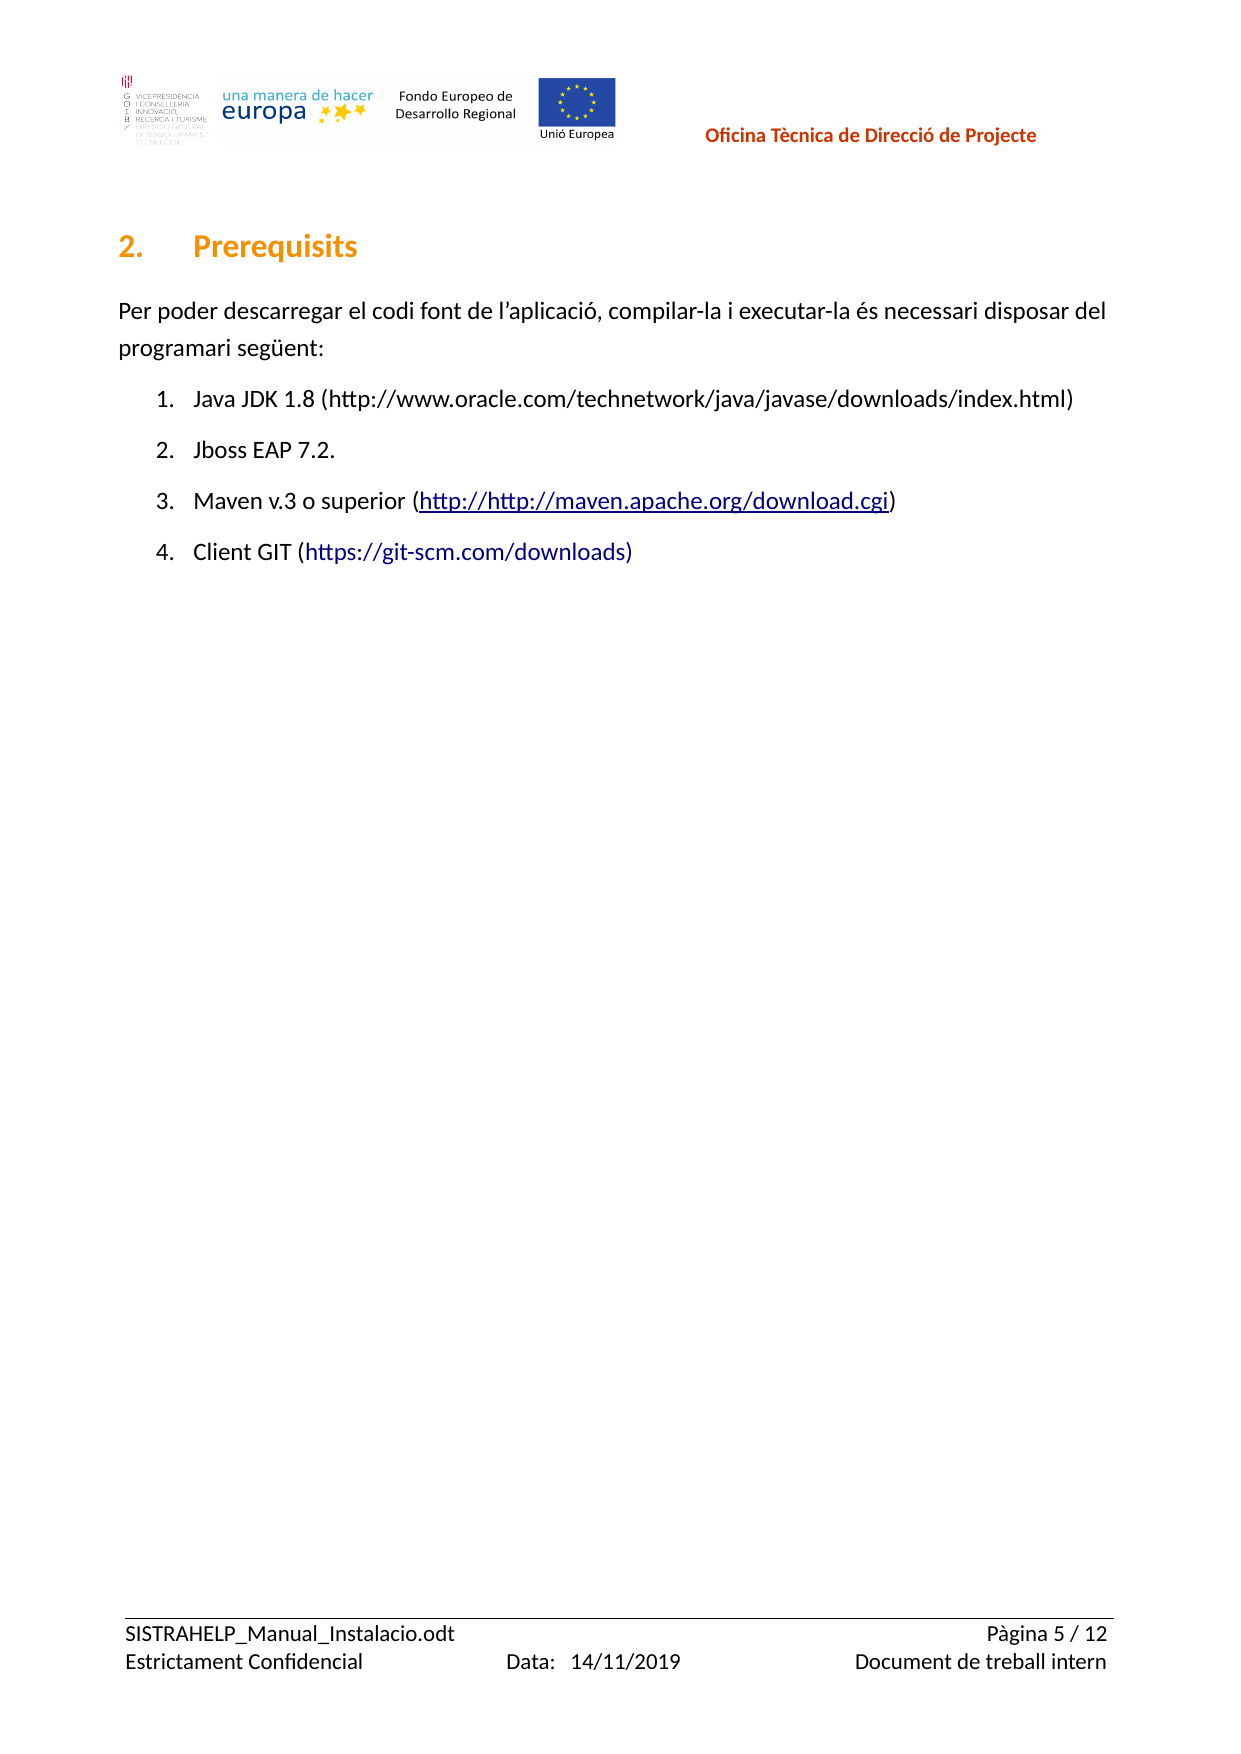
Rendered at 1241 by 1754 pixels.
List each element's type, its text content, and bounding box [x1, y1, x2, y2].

picture [118, 73, 213, 147]
list Client GIT (https://git-scm.com/downloads) [156, 536, 1122, 567]
text Per poder descarregar el codi font de l’aplicació, compilar-la i executar-la és necessari disposar del programari següent: [118, 295, 1122, 362]
picture [219, 73, 621, 147]
list Jboss EAP 7.2. [156, 434, 1122, 464]
subtitle Prerequisits [118, 225, 1122, 266]
list Maven v.3 o superior (http://http://maven.apache.org/download.cgi) [156, 485, 1122, 516]
list Java JDK 1.8 (http://www.oracle.com/technetwork/java/javase/downloads/index.html) [156, 383, 1122, 413]
